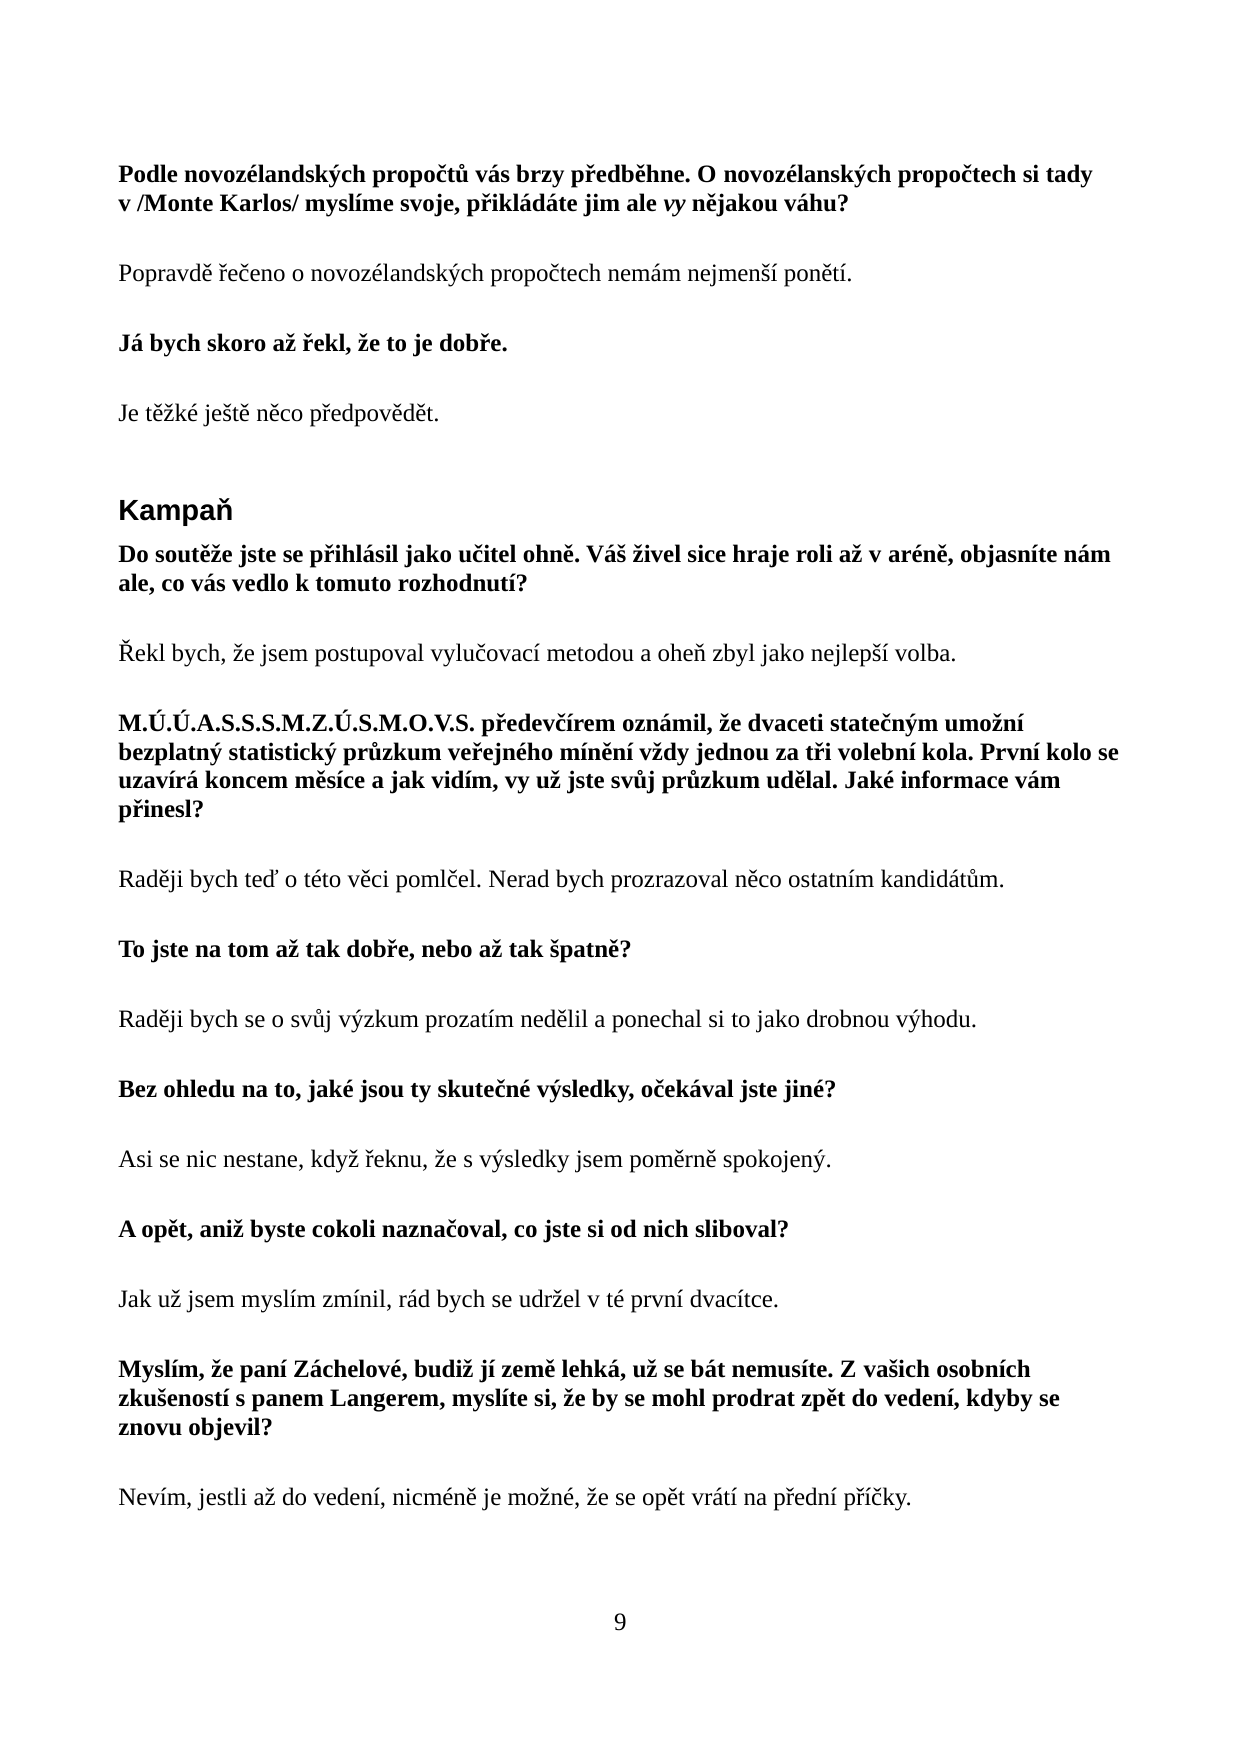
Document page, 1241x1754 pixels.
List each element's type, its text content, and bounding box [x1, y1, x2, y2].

text To jste na tom až tak dobře, nebo až tak špatně? [118, 934, 1122, 992]
text [118, 118, 1122, 147]
text Asi se nic nestane, když řeknu, že s výsledky jsem poměrně spokojený. [118, 1144, 1122, 1202]
text Raději bych se o svůj výzkum prozatím nedělil a ponechal si to jako drobnou výhodu. [118, 1004, 1122, 1062]
text Popravdě řečeno o novozélandských propočtech nemám nejmenší ponětí. [118, 258, 1122, 316]
text Myslím, že paní Záchelové, budiž jí země lehká, už se bát nemusíte. Z vašich osobních zkušeností s panem Langerem, myslíte si, že by se mohl prodrat zpět do vedení, kdyby se znovu objevil? [118, 1354, 1122, 1469]
text Podle novozélandských propočtů vás brzy předběhne. O novozélanských propočtech si tady v /Monte Karlos/ myslíme svoje, přikládáte jim ale vy nějakou váhu? [118, 159, 1122, 246]
text Jak už jsem myslím zmínil, rád bych se udržel v té první dvacítce. [118, 1284, 1122, 1342]
text Raději bych teď o této věci pomlčel. Nerad bych prozrazoval něco ostatním kandidátům. [118, 864, 1122, 922]
text M.Ú.Ú.A.S.S.S.M.Z.Ú.S.M.O.V.S. předevčírem oznámil, že dvaceti statečným umožní bezplatný statistický průzkum veřejného mínění vždy jednou za tři volební kola. První kolo se uzavírá koncem měsíce a jak vidím, vy už jste svůj průzkum udělal. Jaké informace vám přinesl? [118, 708, 1122, 852]
text Do soutěže jste se přihlásil jako učitel ohně. Váš živel sice hraje roli až v aréně, objasníte nám ale, co vás vedlo k tomuto rozhodnutí? [118, 539, 1122, 625]
text Nevím, jestli až do vedení, nicméně je možné, že se opět vrátí na přední příčky. [118, 1482, 1122, 1539]
text A opět, aniž byste cokoli naznačoval, co jste si od nich sliboval? [118, 1214, 1122, 1272]
text Bez ohledu na to, jaké jsou ty skutečné výsledky, očekával jste jiné? [118, 1074, 1122, 1132]
subtitle Kampaň [118, 493, 1122, 527]
text Je těžké ještě něco předpovědět. [118, 398, 1122, 456]
text Řekl bych, že jsem postupoval vylučovací metodou a oheň zbyl jako nejlepší volba. [118, 638, 1122, 695]
text Já bych skoro až řekl, že to je dobře. [118, 328, 1122, 386]
